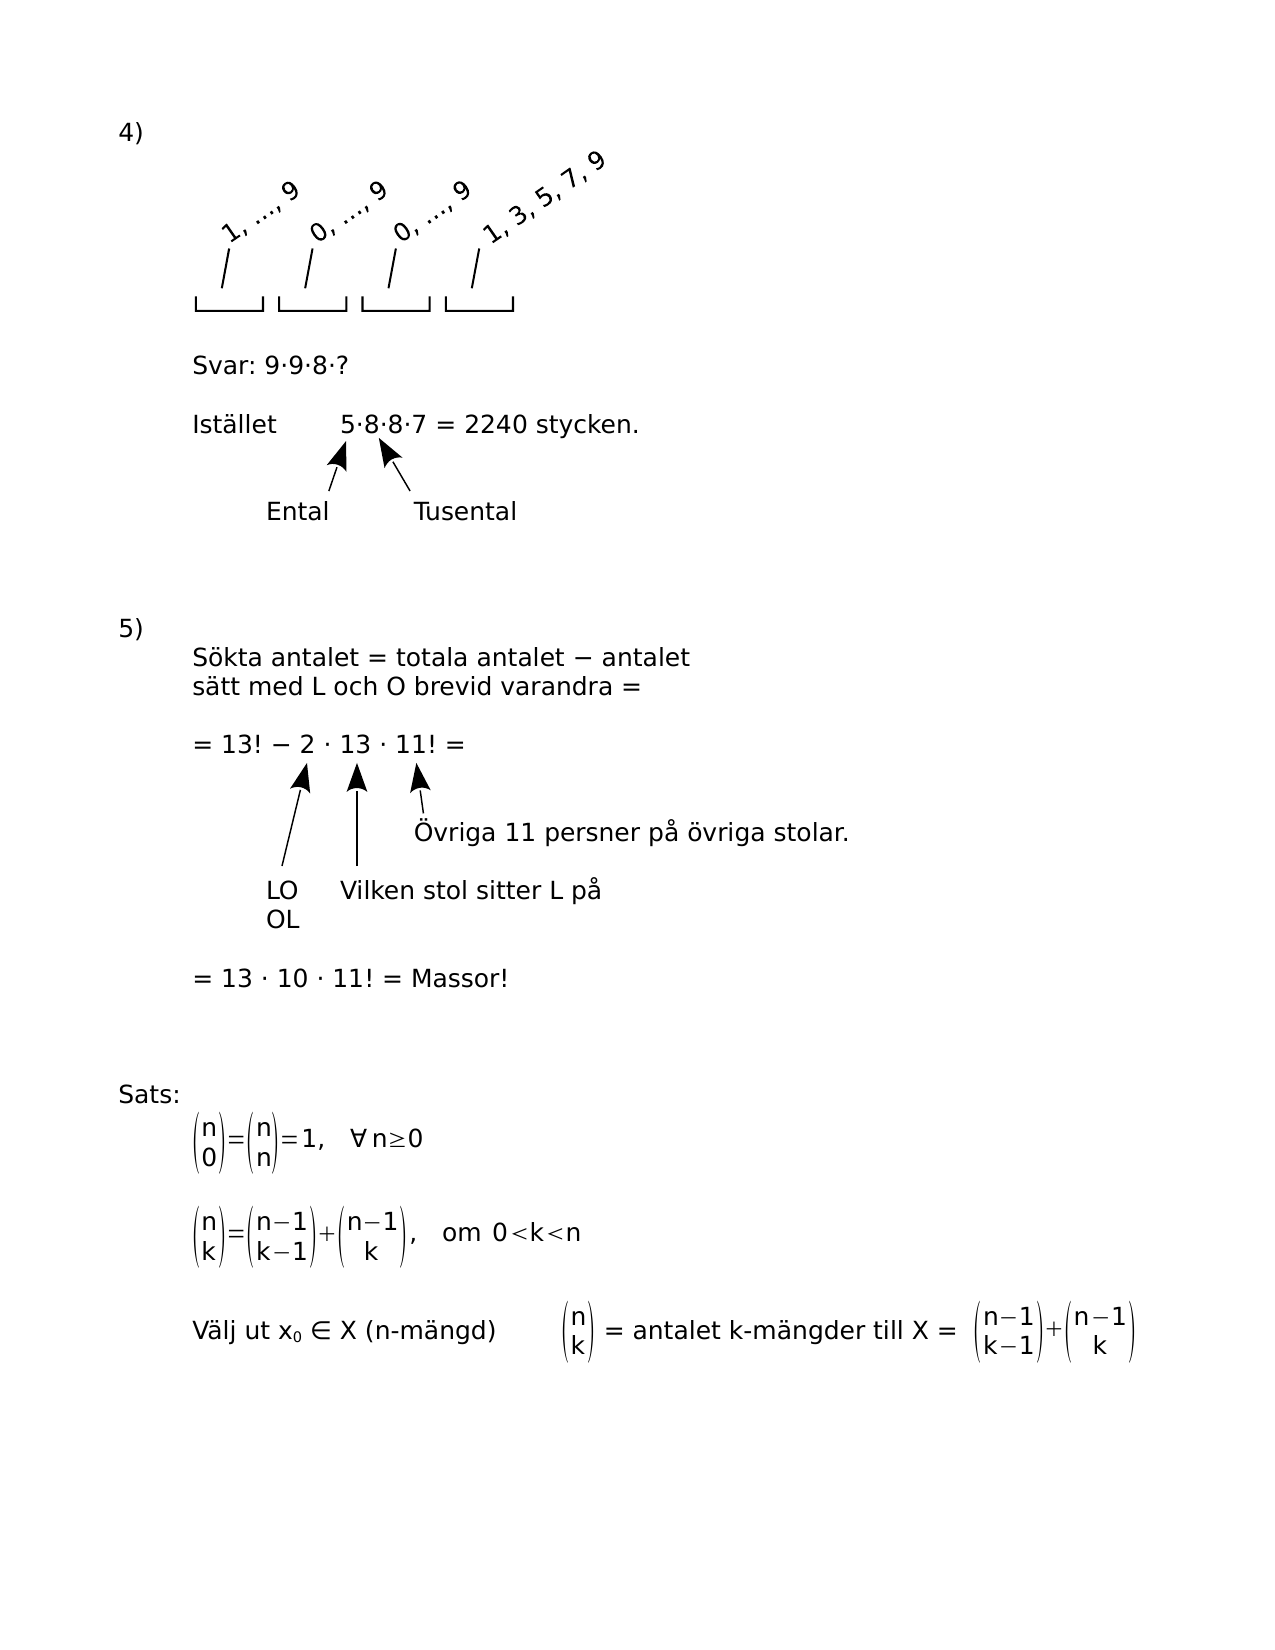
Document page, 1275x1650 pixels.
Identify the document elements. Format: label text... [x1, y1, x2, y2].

text Sökta antalet = totala antalet − antalet [118, 643, 1157, 672]
text Svar: 9⋅9⋅8⋅? [118, 351, 1157, 381]
text Istället 5⋅8⋅8⋅7 = 2240 stycken. [118, 410, 1157, 439]
text 4) [118, 118, 1157, 147]
text Ental Tusental [118, 497, 1157, 526]
text Välj ut x0 ∈ X (n-mängd) = antalet k-mängder till X = [118, 1298, 1157, 1364]
text OL [118, 906, 1157, 935]
text Sats: [118, 1081, 1157, 1110]
text = 13 ⋅ 10 ⋅ 11! = Massor! [118, 964, 1157, 993]
text = 13! − 2 ⋅ 13 ⋅ 11! = [118, 731, 1157, 760]
text [118, 818, 292, 847]
text 5) [118, 614, 1157, 643]
text LO Vilken stol sitter L på [118, 876, 1157, 906]
text [288, 818, 356, 847]
text sätt med L och O brevid varandra = [118, 672, 1157, 701]
text Övriga 11 persner på övriga stolar. [358, 818, 1157, 847]
